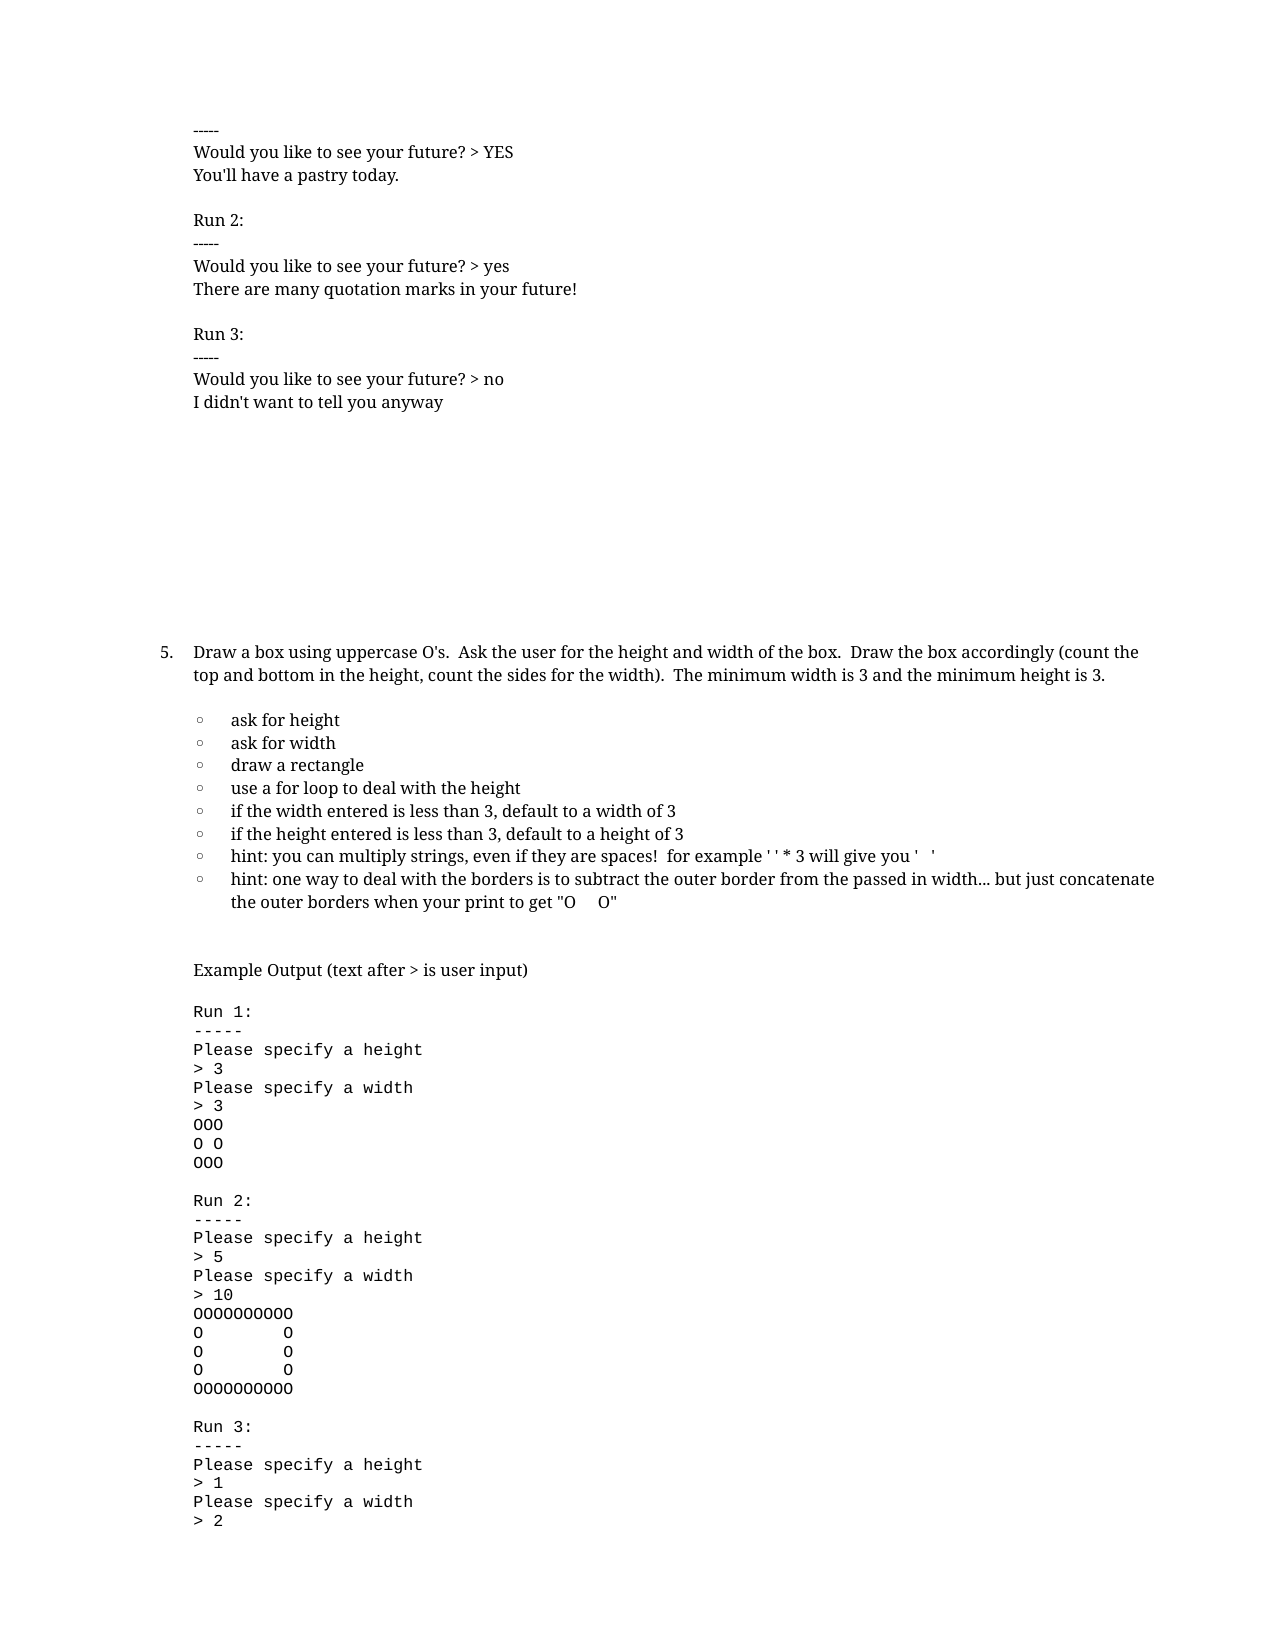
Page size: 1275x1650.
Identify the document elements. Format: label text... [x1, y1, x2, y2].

list ----- [156, 232, 1157, 254]
list draw a rectangle [193, 754, 1157, 777]
list Please specify a height [156, 1041, 1157, 1060]
list O O [156, 1324, 1157, 1343]
list O O [156, 1343, 1157, 1362]
list Would you like to see your future? > YES [156, 141, 1157, 163]
list ask for width [193, 731, 1157, 754]
list hint: one way to deal with the borders is to subtract the outer border from the passed in width... but just concatenate the outer borders when your print to get "O O" [193, 867, 1157, 913]
list Draw a box using uppercase O's. Ask the user for the height and width of the box. Draw the box accordingly (count the top and bottom in the height, count the sides for the width). The minimum width is 3 and the minimum height is 3. [156, 640, 1157, 686]
list Run 2: [156, 209, 1157, 232]
list if the height entered is less than 3, default to a height of 3 [193, 822, 1157, 845]
list Run 3: [156, 322, 1157, 345]
list OOOOOOOOOO [156, 1305, 1157, 1324]
list Please specify a width [156, 1268, 1157, 1287]
list OOO [156, 1117, 1157, 1136]
list Would you like to see your future? > yes [156, 254, 1157, 277]
list I didn't want to tell you anyway [156, 391, 1157, 640]
list ----- [156, 1211, 1157, 1230]
list Please specify a width [156, 1494, 1157, 1513]
list ask for height [193, 708, 1157, 731]
list hint: you can multiply strings, even if they are spaces! for example ' ' * 3 will give you ' ' [193, 845, 1157, 867]
list Run 2: [156, 1192, 1157, 1211]
list Please specify a height [156, 1456, 1157, 1475]
list Run 1: [156, 1004, 1157, 1023]
list Would you like to see your future? > no [156, 368, 1157, 391]
list > 5 [156, 1249, 1157, 1268]
list ----- [156, 118, 1157, 141]
list OOOOOOOOOO [156, 1381, 1157, 1400]
list Please specify a height [156, 1230, 1157, 1249]
list > 3 [156, 1060, 1157, 1079]
list > 10 [156, 1287, 1157, 1305]
list Run 3: [156, 1418, 1157, 1437]
list > 1 [156, 1475, 1157, 1494]
list OOO [156, 1154, 1157, 1173]
list if the width entered is less than 3, default to a width of 3 [193, 799, 1157, 822]
list > 3 [156, 1098, 1157, 1117]
list > 2 [156, 1513, 1157, 1532]
list Please specify a width [156, 1079, 1157, 1098]
list use a for loop to deal with the height [193, 777, 1157, 799]
list O O [156, 1136, 1157, 1154]
list Example Output (text after > is user input) [156, 958, 1157, 981]
list ----- [156, 345, 1157, 368]
list There are many quotation marks in your future! [156, 277, 1157, 300]
list O O [156, 1362, 1157, 1381]
list ----- [156, 1437, 1157, 1456]
list ----- [156, 1023, 1157, 1041]
list You'll have a pastry today. [156, 163, 1157, 186]
